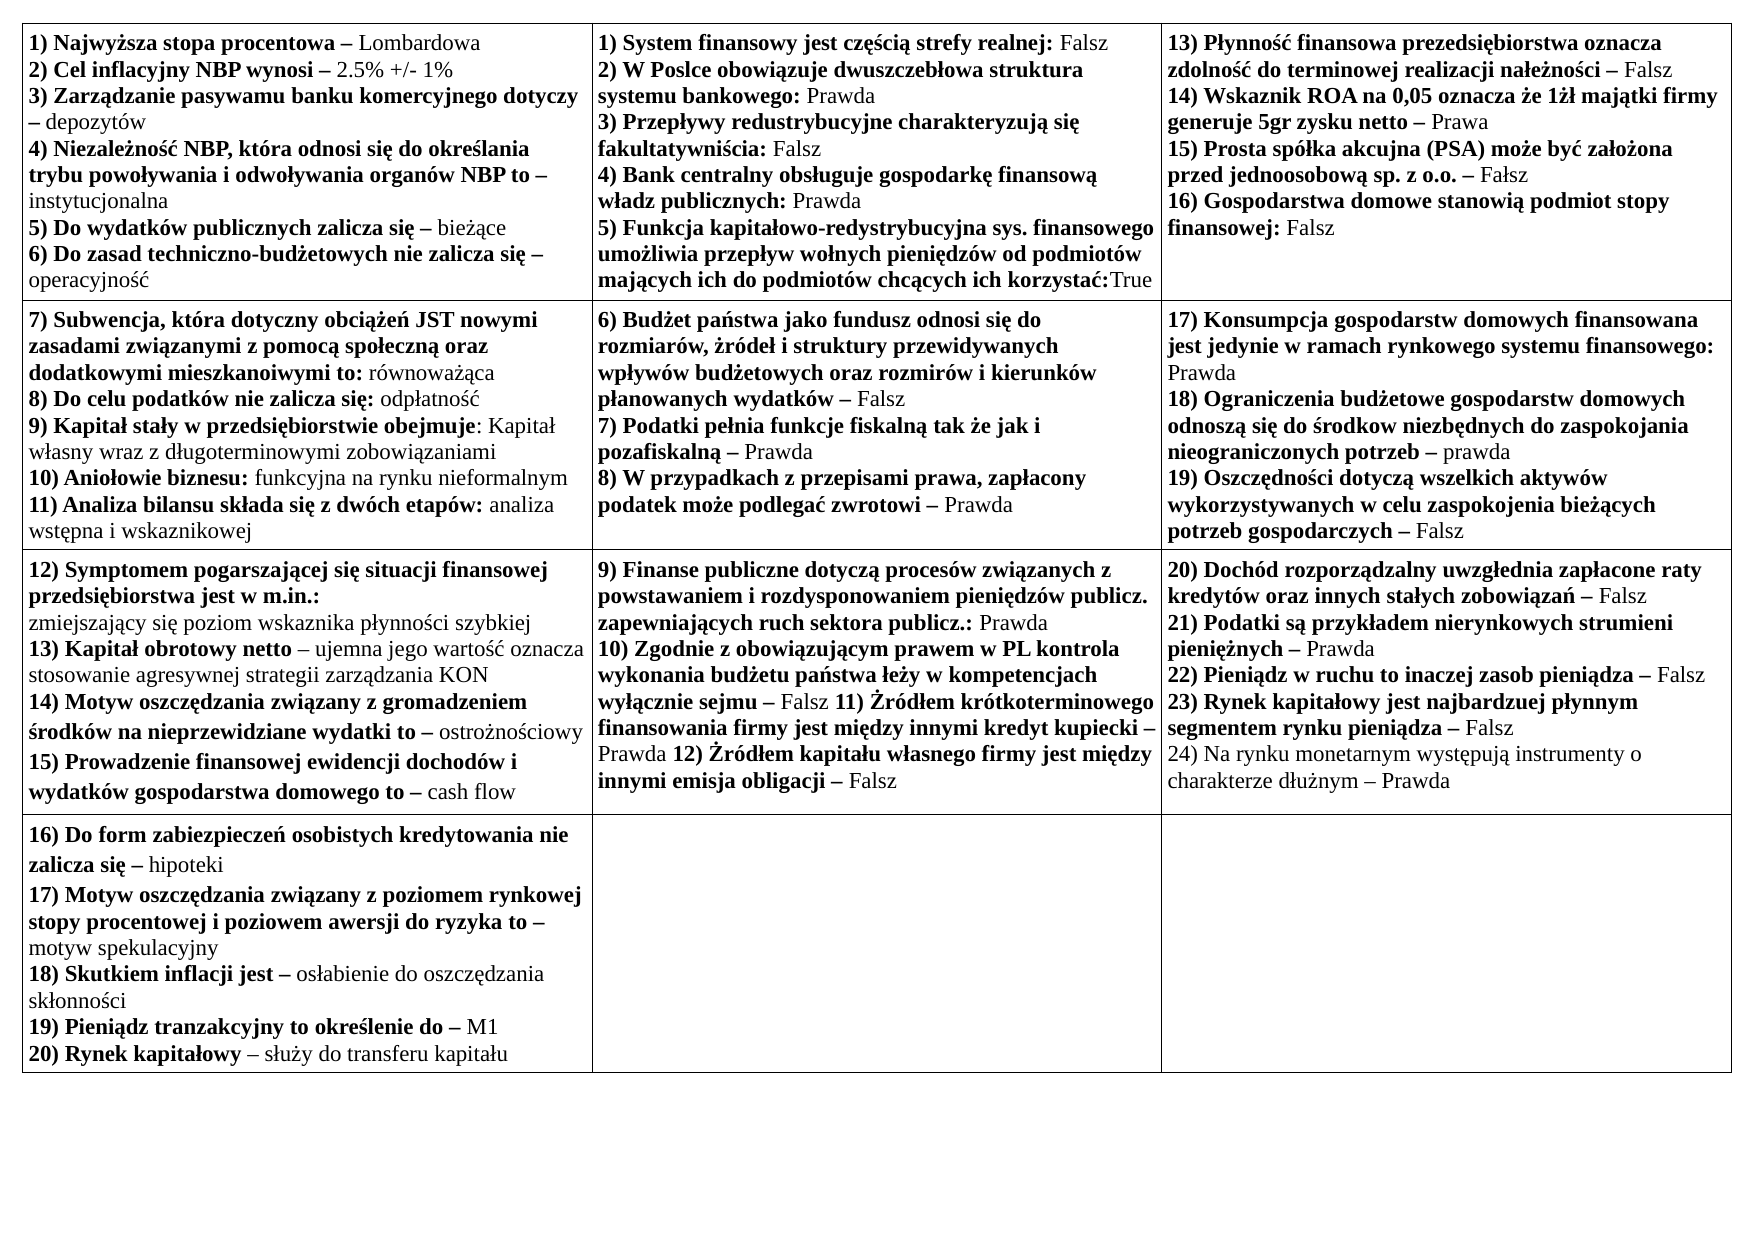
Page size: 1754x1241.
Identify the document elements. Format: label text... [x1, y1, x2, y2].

table_header 1) Najwyższa stopa procentowa – Lombardowa 2) Cel inflacyjny NBP wynosi – 2.5% +/- 1% 3) Zarządzanie pasywamu banku komercyjnego dotyczy – depozytów 4) Niezależność NBP, która odnosi się do określania trybu powoływania i odwoływania organów NBP to – instytucjonalna 5) Do wydatków publicznych zalicza się – bieżące 6) Do zasad techniczno-budżetowych nie zalicza się – operacyjność [23, 24, 592, 299]
table_cell 9) Finanse publiczne dotyczą procesów związanych z powstawaniem i rozdysponowaniem pieniędzów publicz. zapewniających ruch sektora publicz.: Prawda 10) Zgodnie z obowiązującym prawem w PL kontrola wykonania budżetu państwa łeży w kompetencjach wyłącznie sejmu – Falsz 11) Żródłem krótkoterminowego finansowania firmy jest między innymi kredyt kupiecki – Prawda 12) Żródłem kapitału własnego firmy jest między innymi emisja obligacji – Falsz [593, 550, 1161, 814]
table_cell 12) Symptomem pogarszającej się situacji finansowej przedsiębiorstwa jest w m.in.: zmiejszający się poziom wskaznika płynności szybkiej 13) Kapitał obrotowy netto – ujemna jego wartość oznacza stosowanie agresywnej strategii zarządzania KON 14) Motyw oszczędzania związany z gromadzeniem środków na nieprzewidziane wydatki to – ostrożnościowy 15) Prowadzenie finansowej ewidencji dochodów i wydatków gospodarstwa domowego to – cash flow [23, 550, 592, 814]
table_cell 7) Subwencja, która dotyczny obciążeń JST nowymi zasadami związanymi z pomocą społeczną oraz dodatkowymi mieszkanoiwymi to: równoważąca 8) Do celu podatków nie zalicza się: odpłatność 9) Kapitał stały w przedsiębiorstwie obejmuje: Kapitał własny wraz z długoterminowymi zobowiązaniami 10) Aniołowie biznesu: funkcyjna na rynku nieformalnym 11) Analiza bilansu składa się z dwóch etapów: analiza wstępna i wskaznikowej [23, 301, 592, 549]
table_cell [593, 815, 1161, 1072]
table_cell [1162, 815, 1731, 1072]
table_cell 20) Dochód rozporządzalny uwzgłednia zapłacone raty kredytów oraz innych stałych zobowiązań – Falsz 21) Podatki są przykładem nierynkowych strumieni pieniężnych – Prawda 22) Pieniądz w ruchu to inaczej zasob pieniądza – Falsz 23) Rynek kapitałowy jest najbardzuej płynnym segmentem rynku pieniądza – Falsz 24) Na rynku monetarnym występują instrumenty o charakterze dłużnym – Prawda [1162, 550, 1731, 814]
table_header 1) System finansowy jest częścią strefy realnej: Falsz 2) W Poslce obowiązuje dwuszczebłowa struktura systemu bankowego: Prawda 3) Przepływy redustrybucyjne charakteryzują się fakultatywniścia: Falsz 4) Bank centralny obsługuje gospodarkę finansową władz publicznych: Prawda 5) Funkcja kapitałowo-redystrybucyjna sys. finansowego umożliwia przepływ wołnych pieniędzów od podmiotów mających ich do podmiotów chcących ich korzystać:True [593, 24, 1161, 299]
table_header 13) Płynność finansowa prezedsiębiorstwa oznacza zdolność do terminowej realizacji nałeżności – Falsz 14) Wskaznik ROA na 0,05 oznacza że 1żł majątki firmy generuje 5gr zysku netto – Prawa 15) Prosta spółka akcujna (PSA) może być założona przed jednoosobową sp. z o.o. – Fałsz 16) Gospodarstwa domowe stanowią podmiot stopy finansowej: Falsz [1162, 24, 1731, 299]
table_cell 6) Budżet państwa jako fundusz odnosi się do rozmiarów, żródeł i struktury przewidywanych wpływów budżetowych oraz rozmirów i kierunków płanowanych wydatków – Falsz 7) Podatki pełnia funkcje fiskalną tak że jak i pozafiskalną – Prawda 8) W przypadkach z przepisami prawa, zapłacony podatek może podlegać zwrotowi – Prawda [593, 301, 1161, 549]
table_cell 16) Do form zabiezpieczeń osobistych kredytowania nie zalicza się – hipoteki 17) Motyw oszczędzania związany z poziomem rynkowej stopy procentowej i poziowem awersji do ryzyka to – motyw spekulacyjny 18) Skutkiem inflacji jest – osłabienie do oszczędzania skłonności 19) Pieniądz tranzakcyjny to określenie do – M1 20) Rynek kapitałowy – służy do transferu kapitału [23, 815, 592, 1072]
table_cell 17) Konsumpcja gospodarstw domowych finansowana jest jedynie w ramach rynkowego systemu finansowego: Prawda 18) Ograniczenia budżetowe gospodarstw domowych odnoszą się do środkow niezbędnych do zaspokojania nieograniczonych potrzeb – prawda 19) Oszczędności dotyczą wszelkich aktywów wykorzystywanych w celu zaspokojenia bieżących potrzeb gospodarczych – Falsz [1162, 301, 1731, 549]
